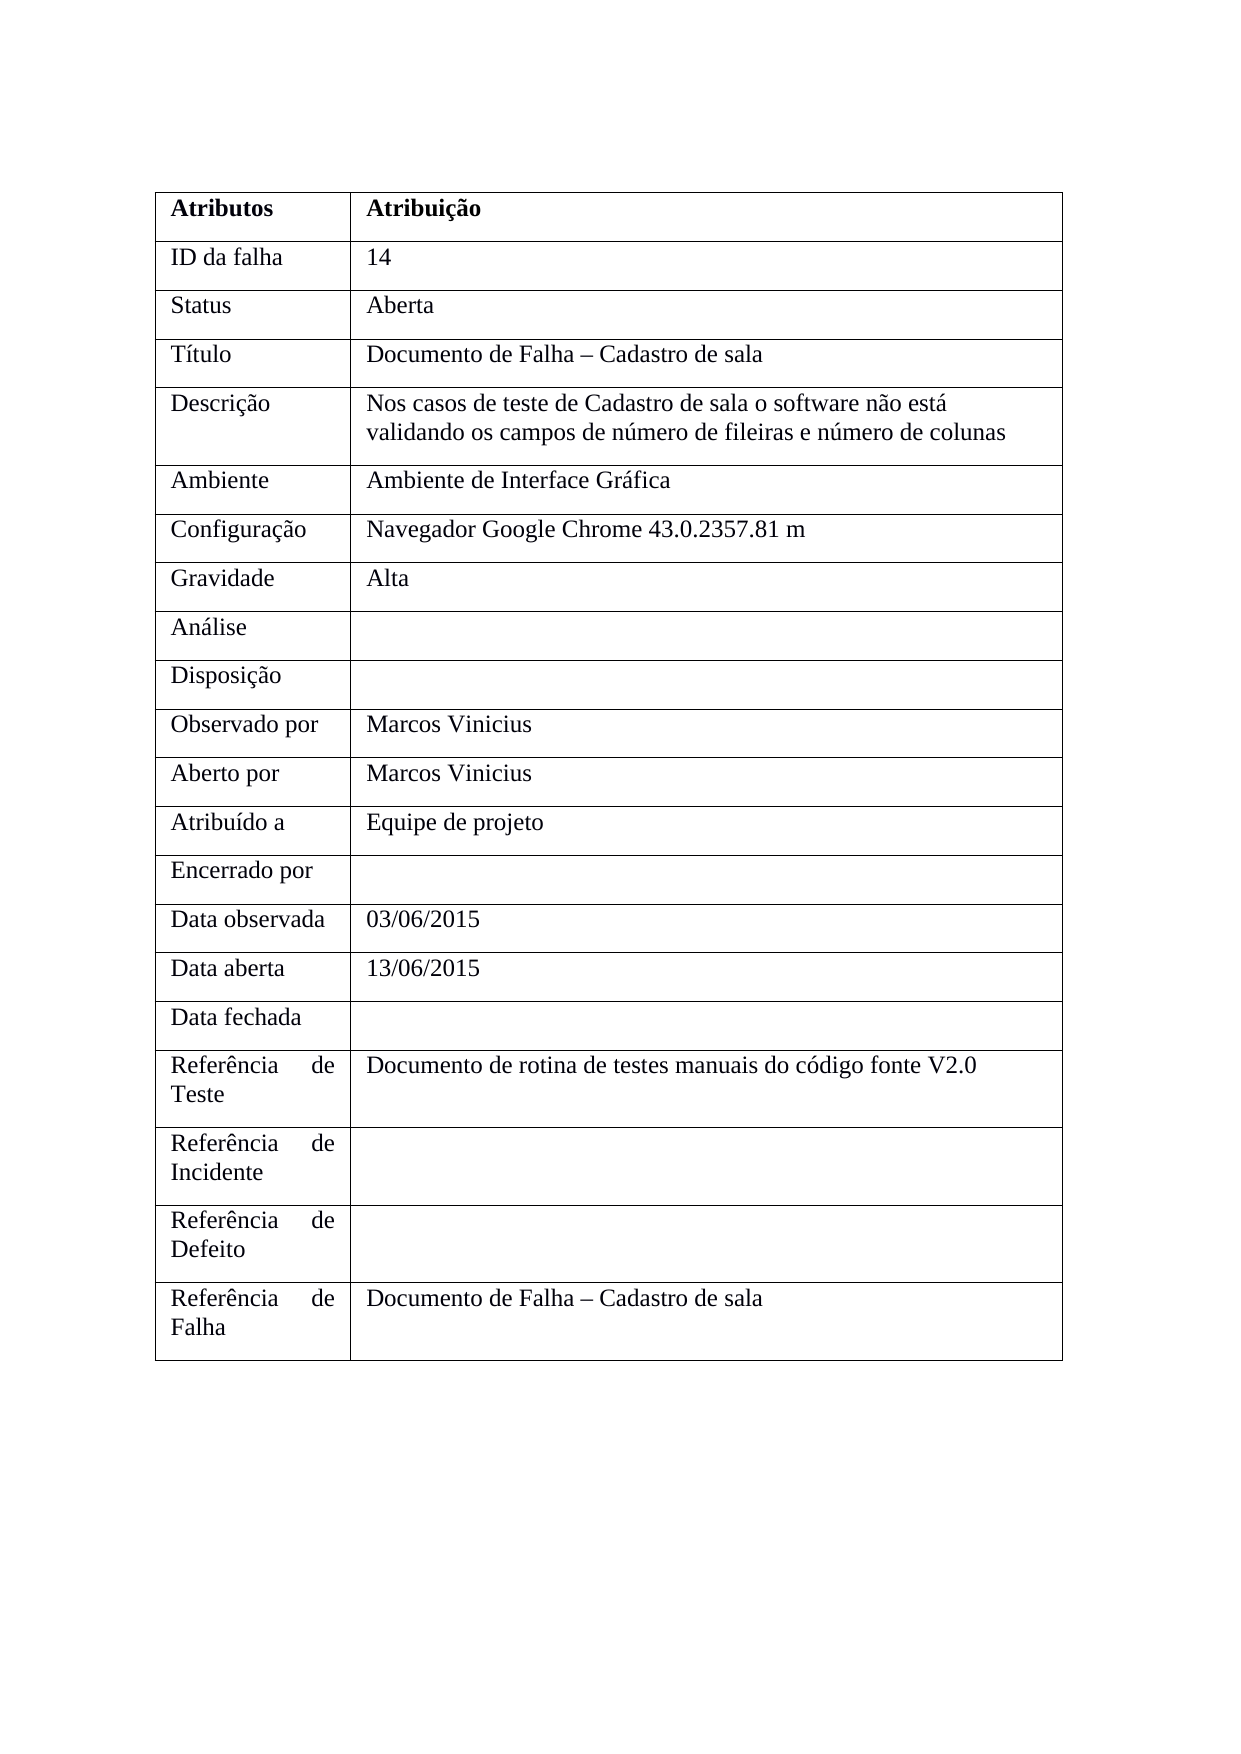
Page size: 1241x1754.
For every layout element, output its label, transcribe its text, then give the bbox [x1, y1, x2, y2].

table_cell Navegador Google Chrome 43.0.2357.81 m [351, 515, 1062, 562]
table_cell [351, 1206, 1062, 1282]
table_cell 14 [351, 242, 1062, 290]
table_cell Status [156, 291, 350, 338]
table_cell Referência de Incidente [156, 1128, 350, 1205]
table_cell Marcos Vinicius [351, 758, 1062, 806]
table_cell ID da falha [156, 242, 350, 290]
table_cell Encerrado por [156, 856, 350, 903]
table_cell Disposição [156, 661, 350, 708]
table_cell Título [156, 340, 350, 387]
table_cell Observado por [156, 710, 350, 757]
table_cell [351, 612, 1062, 660]
table_cell 03/06/2015 [351, 905, 1062, 952]
table_cell Aberta [351, 291, 1062, 338]
table_cell Alta [351, 563, 1062, 611]
table_header Atributos [156, 193, 350, 241]
table_cell Nos casos de teste de Cadastro de sala o software não está validando os campos de número de fileiras e número de colunas [351, 388, 1062, 465]
table_cell Ambiente de Interface Gráfica [351, 466, 1062, 513]
table_cell 13/06/2015 [351, 953, 1062, 1001]
table_cell Configuração [156, 515, 350, 562]
table_cell Referência de Falha [156, 1283, 350, 1360]
table_cell Descrição [156, 388, 350, 465]
table_cell Ambiente [156, 466, 350, 513]
table_cell Atribuído a [156, 807, 350, 855]
table_cell Marcos Vinicius [351, 710, 1062, 757]
table_cell Aberto por [156, 758, 350, 806]
table_cell Referência de Teste [156, 1051, 350, 1127]
table_header Atribuição [351, 193, 1062, 241]
table_cell Documento de Falha – Cadastro de sala [351, 1283, 1062, 1360]
table_cell Documento de rotina de testes manuais do código fonte V2.0 [351, 1051, 1062, 1127]
table_cell Referência de Defeito [156, 1206, 350, 1282]
table_cell [351, 661, 1062, 708]
table_cell Data fechada [156, 1002, 350, 1050]
table_cell [351, 1128, 1062, 1205]
table_cell [351, 856, 1062, 903]
table_cell [351, 1002, 1062, 1050]
table_cell Análise [156, 612, 350, 660]
table_cell Gravidade [156, 563, 350, 611]
table_cell Data aberta [156, 953, 350, 1001]
table_cell Equipe de projeto [351, 807, 1062, 855]
table_cell Documento de Falha – Cadastro de sala [351, 340, 1062, 387]
table_cell Data observada [156, 905, 350, 952]
